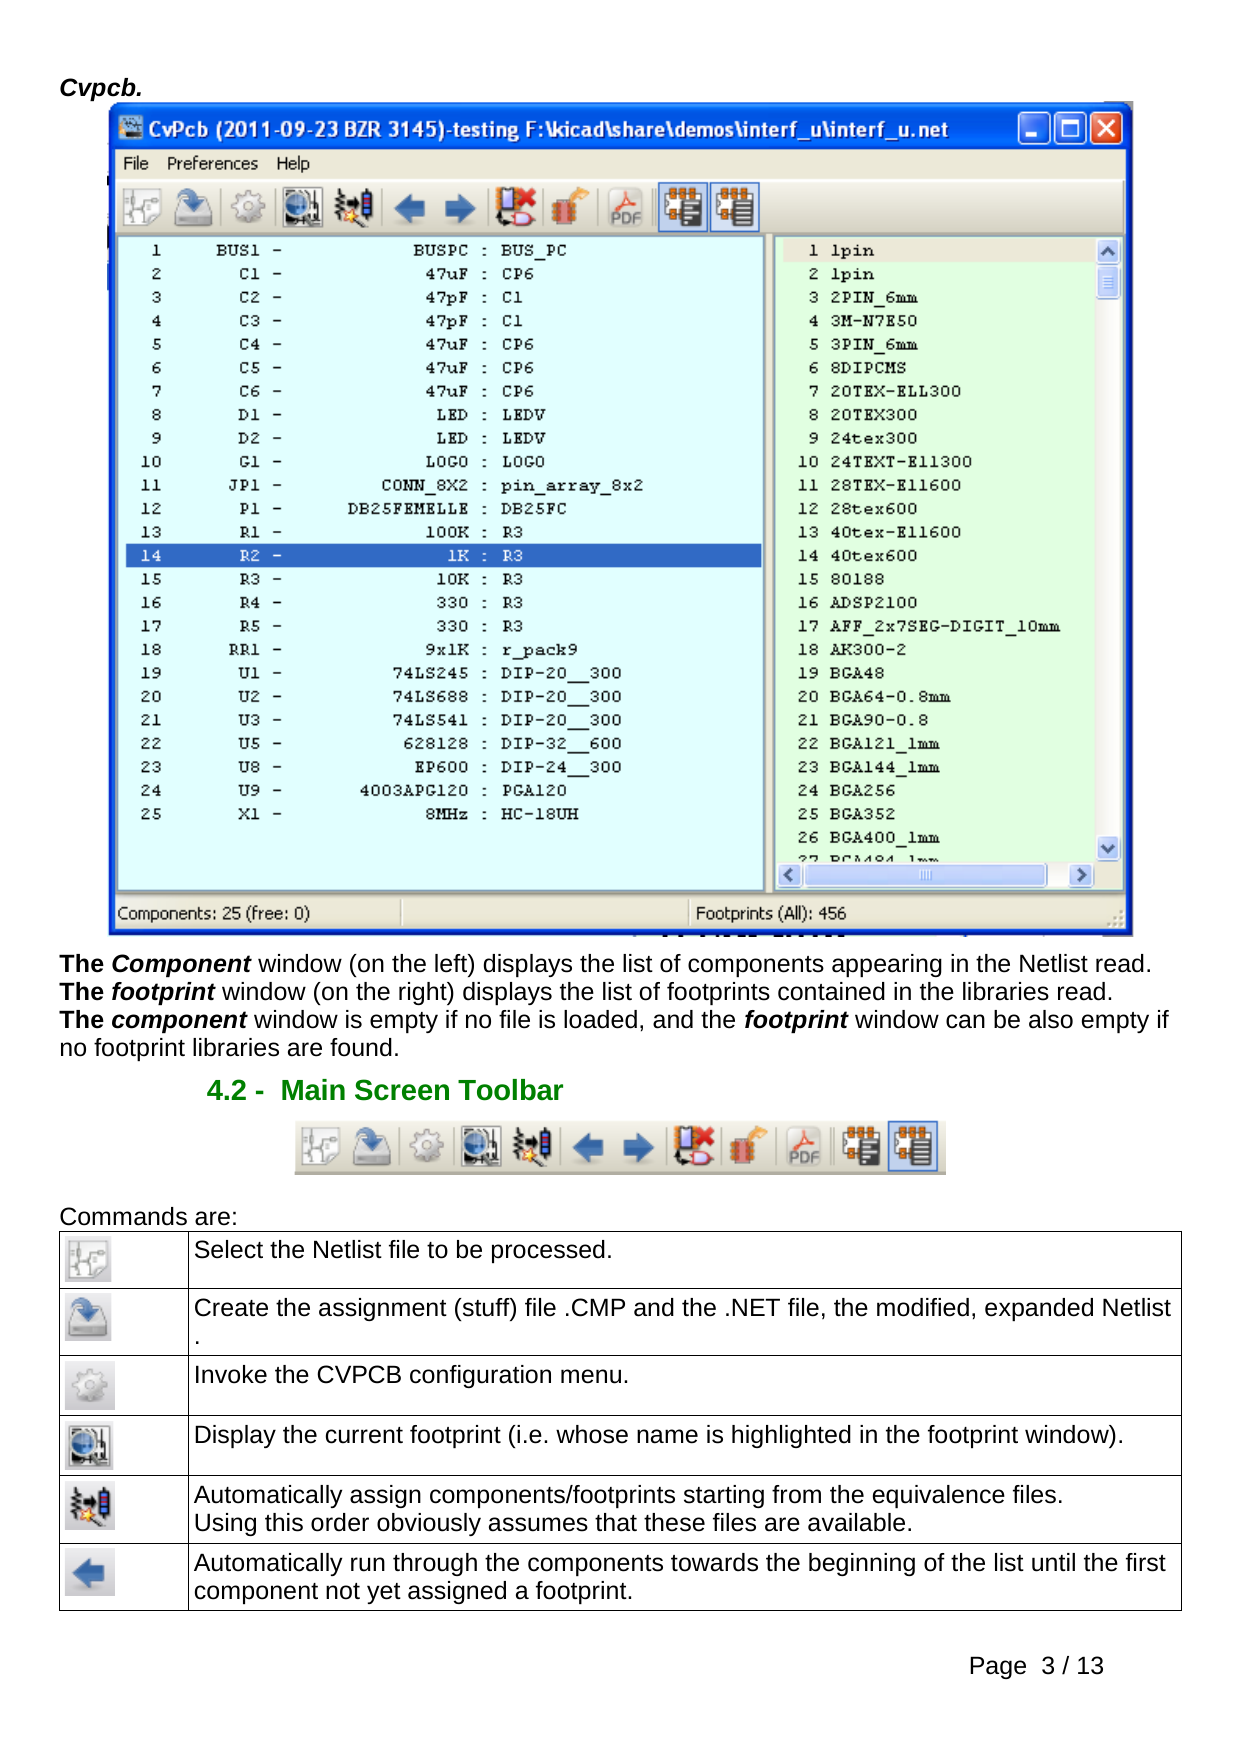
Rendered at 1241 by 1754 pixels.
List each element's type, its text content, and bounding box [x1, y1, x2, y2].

picture [294, 1118, 946, 1175]
table_cell [60, 1289, 188, 1355]
table_cell Invoke the CVPCB configuration menu. [189, 1356, 1181, 1415]
table_cell Display the current footprint (i.e. whose name is highlighted in the footprint window). [189, 1416, 1181, 1475]
table_cell Automatically run through the components towards the beginning of the list until the first component not yet assigned a footprint. [189, 1544, 1181, 1610]
text Commands are: [59, 1203, 1181, 1231]
picture [64, 1421, 114, 1470]
table_header Select the Netlist file to be processed. [189, 1232, 1181, 1288]
table_cell Create the assignment (stuff) file .CMP and the .NET file, the modified, expanded Netlist . [189, 1289, 1181, 1355]
table_cell [60, 1476, 188, 1543]
text The component window is empty if no file is loaded, and the footprint window can be also empty if no footprint libraries are found. [59, 1006, 1181, 1062]
picture [64, 1548, 115, 1596]
text The Component window (on the left) displays the list of components appearing in the Netlist read. [59, 950, 1181, 978]
table_cell [60, 1544, 188, 1610]
picture [64, 1481, 115, 1530]
picture [64, 1361, 115, 1410]
text The footprint window (on the right) displays the list of footprints contained in the libraries read. [59, 978, 1181, 1006]
picture [107, 101, 1134, 937]
picture [64, 1236, 112, 1282]
table_cell [60, 1356, 188, 1415]
table_cell Automatically assign components/footprints starting from the equivalence files. Using this order obviously assumes that these files are available. [189, 1476, 1181, 1543]
table_cell [60, 1416, 188, 1475]
table_header [60, 1232, 188, 1288]
picture [64, 1293, 112, 1341]
subtitle Main Screen Toolbar [133, 1074, 1181, 1107]
